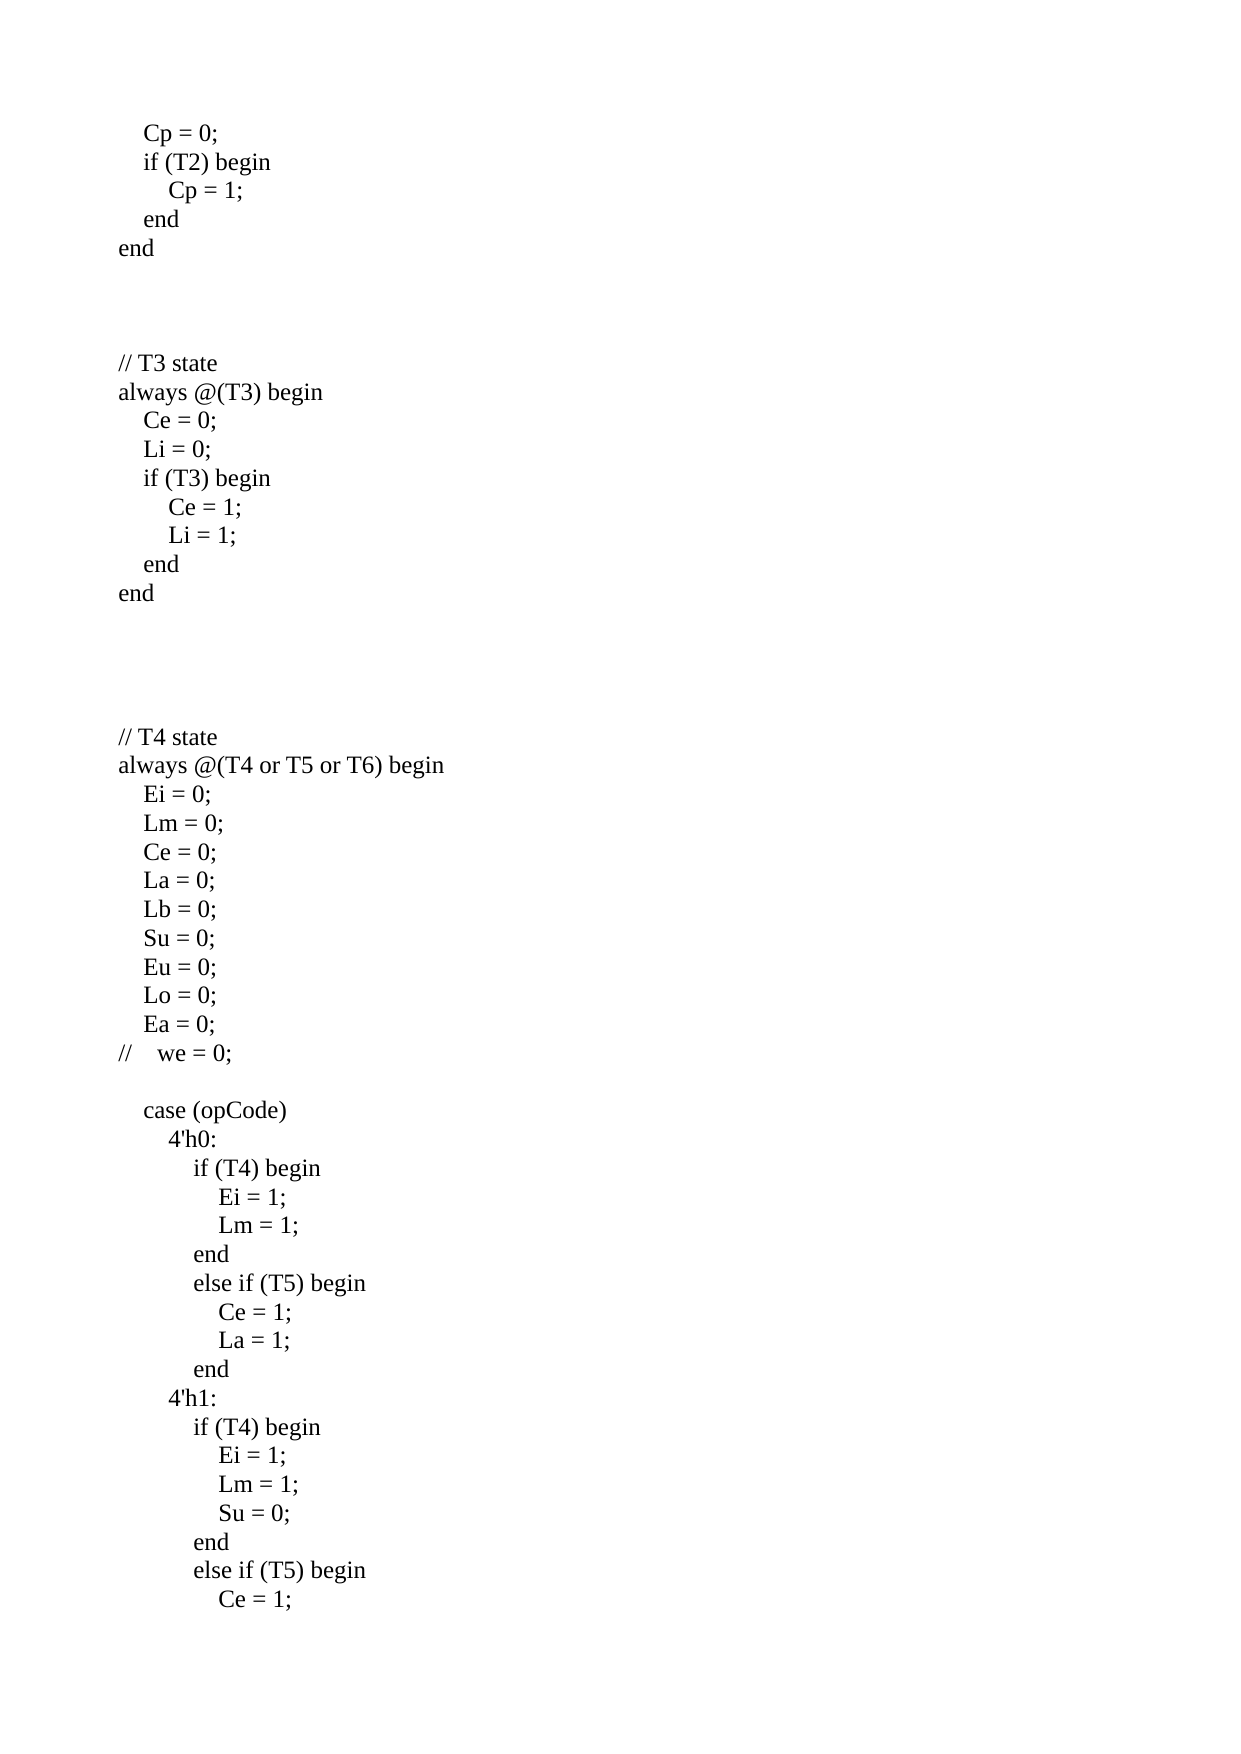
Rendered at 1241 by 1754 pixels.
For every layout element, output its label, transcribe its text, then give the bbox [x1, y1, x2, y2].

text end [118, 578, 1122, 607]
text Lm = 1; [118, 1211, 1122, 1239]
text else if (T5) begin [118, 1268, 1122, 1297]
text Lm = 0; [118, 808, 1122, 837]
text Ei = 1; [118, 1182, 1122, 1211]
text Li = 0; [118, 434, 1122, 463]
text else if (T5) begin [118, 1556, 1122, 1584]
text 4'h0: [118, 1124, 1122, 1153]
text Ea = 0; [118, 1009, 1122, 1038]
text Lo = 0; [118, 981, 1122, 1009]
text end [118, 549, 1122, 578]
text end [118, 1239, 1122, 1268]
text Ei = 0; [118, 779, 1122, 808]
text Eu = 0; [118, 952, 1122, 981]
text La = 1; [118, 1326, 1122, 1354]
text Ce = 0; [118, 406, 1122, 434]
text end [118, 1527, 1122, 1556]
text Su = 0; [118, 923, 1122, 952]
text end [118, 1354, 1122, 1383]
text case (opCode) [118, 1096, 1122, 1124]
text Su = 0; [118, 1498, 1122, 1527]
text Li = 1; [118, 521, 1122, 549]
text // we = 0; [118, 1038, 1122, 1067]
text Ce = 1; [118, 492, 1122, 521]
text if (T4) begin [118, 1412, 1122, 1441]
text // T4 state [118, 722, 1122, 751]
text always @(T4 or T5 or T6) begin [118, 751, 1122, 779]
text Cp = 1; [118, 176, 1122, 204]
text Cp = 0; [118, 118, 1122, 147]
text if (T2) begin [118, 147, 1122, 176]
text Ce = 0; [118, 837, 1122, 866]
text Lm = 1; [118, 1469, 1122, 1498]
text Ce = 1; [118, 1584, 1122, 1613]
text always @(T3) begin [118, 377, 1122, 406]
text if (T3) begin [118, 463, 1122, 492]
text La = 0; [118, 866, 1122, 894]
text // T3 state [118, 348, 1122, 377]
text 4'h1: [118, 1383, 1122, 1412]
text Lb = 0; [118, 894, 1122, 923]
text end [118, 204, 1122, 233]
text end [118, 233, 1122, 262]
text Ei = 1; [118, 1441, 1122, 1469]
text if (T4) begin [118, 1153, 1122, 1182]
text Ce = 1; [118, 1297, 1122, 1326]
